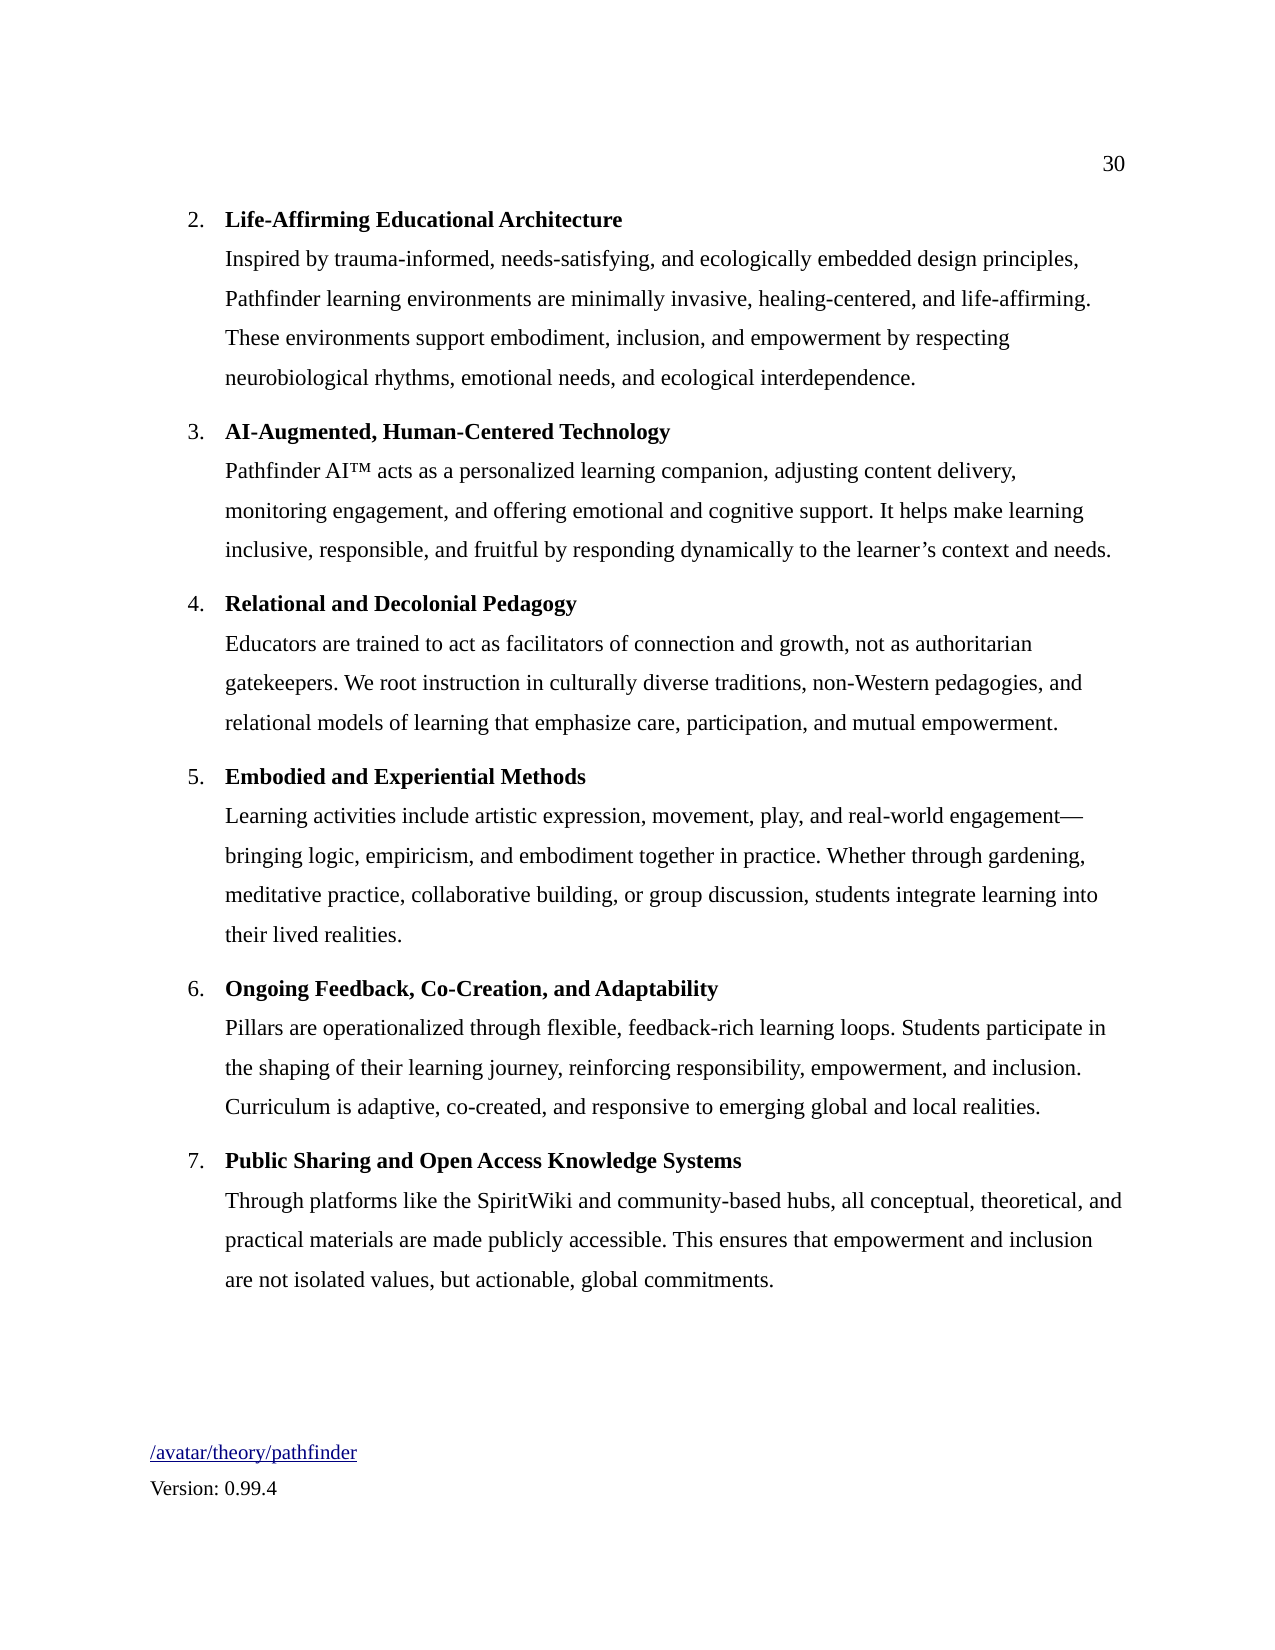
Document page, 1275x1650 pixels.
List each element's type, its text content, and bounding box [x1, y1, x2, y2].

list Public Sharing and Open Access Knowledge Systems Through platforms like the SpiritWiki and community-based hubs, all conceptual, theoretical, and practical materials are made publicly accessible. This ensures that empowerment and inclusion are not isolated values, but actionable, global commitments. [187, 1147, 1125, 1292]
list Relational and Decolonial Pedagogy Educators are trained to act as facilitators of connection and growth, not as authoritarian gatekeepers. We root instruction in culturally diverse traditions, non-Western pedagogies, and relational models of learning that emphasize care, participation, and mutual empowerment. [187, 590, 1125, 735]
list Life-Affirming Educational Architecture Inspired by trauma-informed, needs-satisfying, and ecologically embedded design principles, Pathfinder learning environments are minimally invasive, healing-centered, and life-affirming. These environments support embodiment, inclusion, and empowerment by respecting neurobiological rhythms, emotional needs, and ecological interdependence. [187, 206, 1125, 390]
list Embodied and Experiential Methods Learning activities include artistic expression, movement, play, and real-world engagement—bringing logic, empiricism, and embodiment together in practice. Whether through gardening, meditative practice, collaborative building, or group discussion, students integrate learning into their lived realities. [187, 763, 1125, 947]
list AI-Augmented, Human-Centered Technology Pathfinder AI™ acts as a personalized learning companion, adjusting content delivery, monitoring engagement, and offering emotional and cognitive support. It helps make learning inclusive, responsible, and fruitful by responding dynamically to the learner’s context and needs. [187, 418, 1125, 563]
list Ongoing Feedback, Co-Creation, and Adaptability Pillars are operationalized through flexible, feedback-rich learning loops. Students participate in the shaping of their learning journey, reinforcing responsibility, empowerment, and inclusion. Curriculum is adaptive, co-created, and responsive to emerging global and local realities. [187, 975, 1125, 1119]
